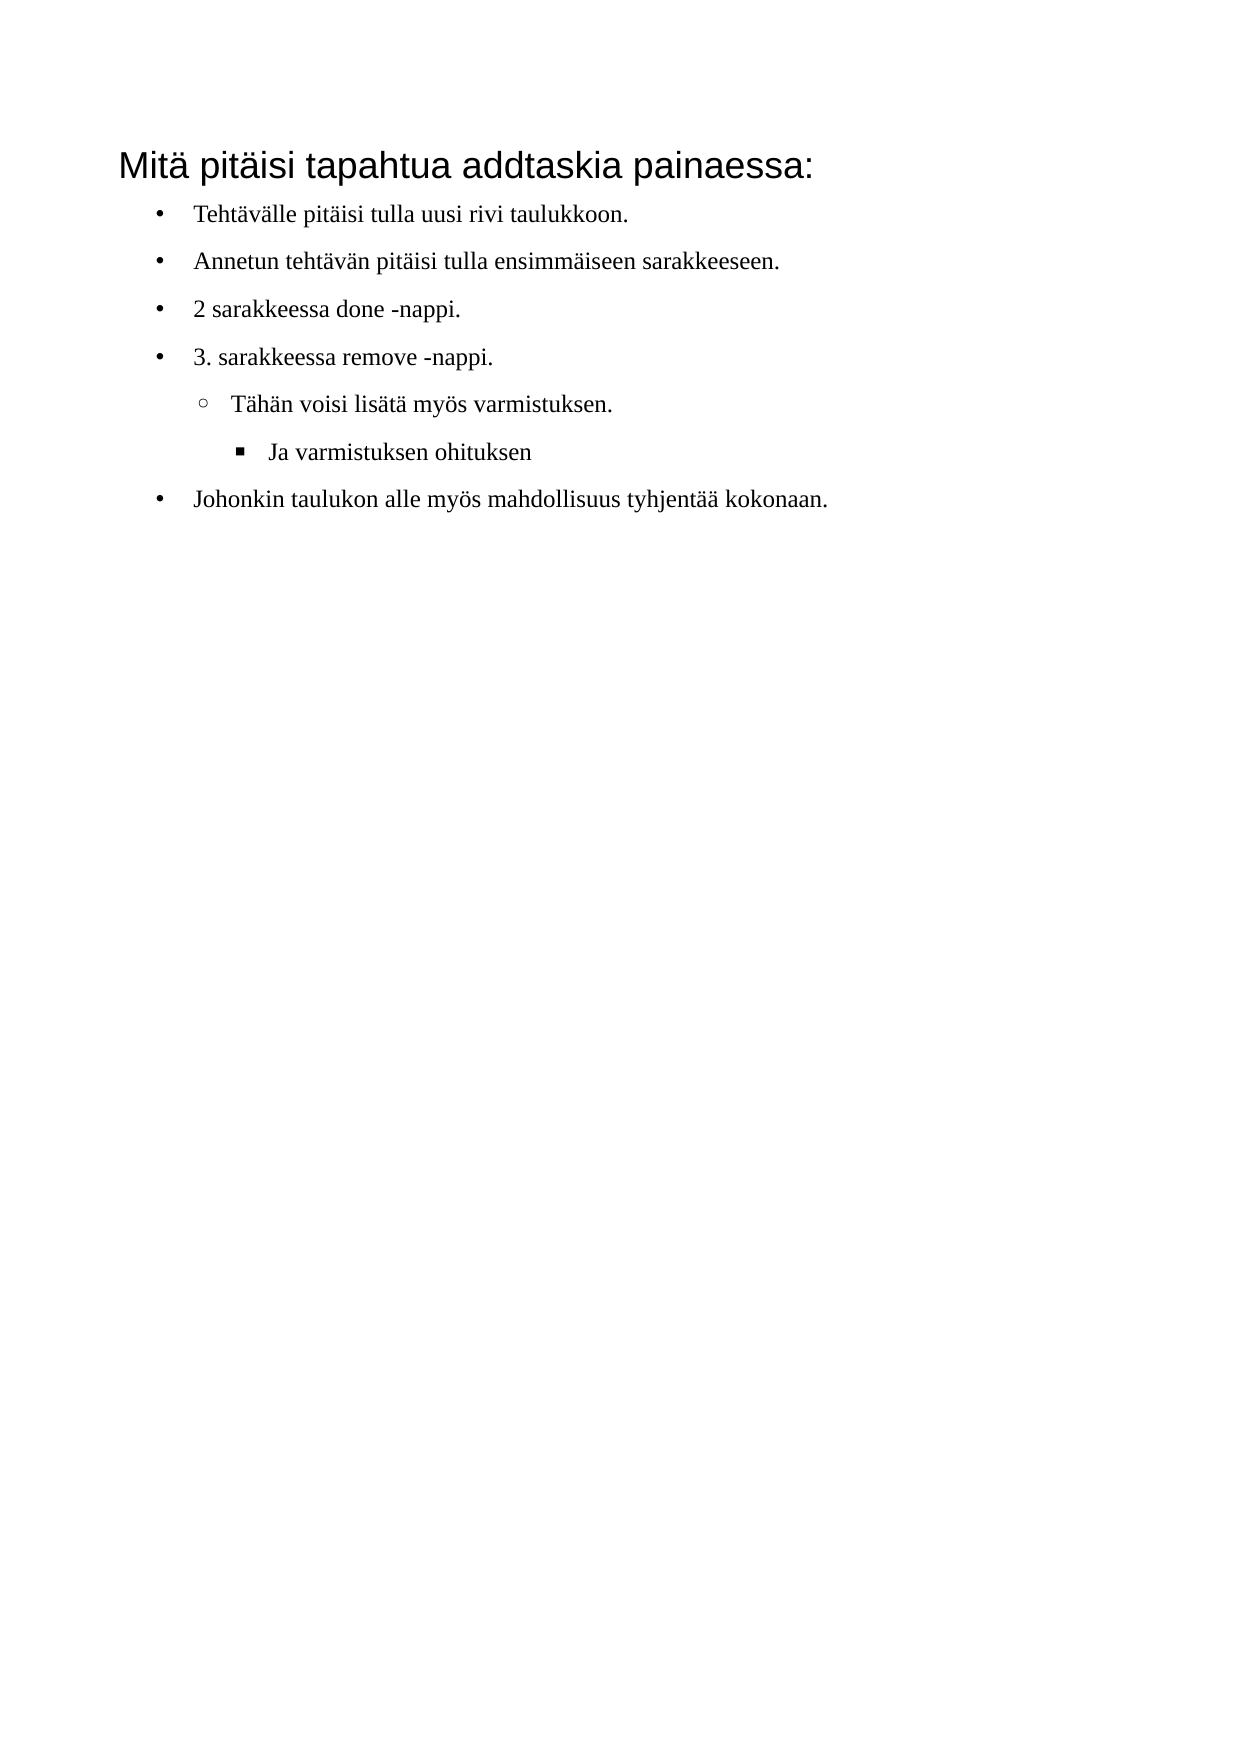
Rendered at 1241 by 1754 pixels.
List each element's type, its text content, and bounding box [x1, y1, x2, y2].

list Johonkin taulukon alle myös mahdollisuus tyhjentää kokonaan. [156, 484, 1122, 513]
list Tähän voisi lisätä myös varmistuksen. [193, 389, 1122, 418]
list Annetun tehtävän pitäisi tulla ensimmäiseen sarakkeeseen. [156, 246, 1122, 275]
list Tehtävälle pitäisi tulla uusi rivi taulukkoon. [156, 199, 1122, 227]
list 3. sarakkeessa remove -nappi. [156, 342, 1122, 370]
subtitle Mitä pitäisi tapahtua addtaskia painaessa: [118, 143, 1122, 186]
list Ja varmistuksen ohituksen [231, 437, 1122, 466]
list 2 sarakkeessa done -nappi. [156, 294, 1122, 323]
